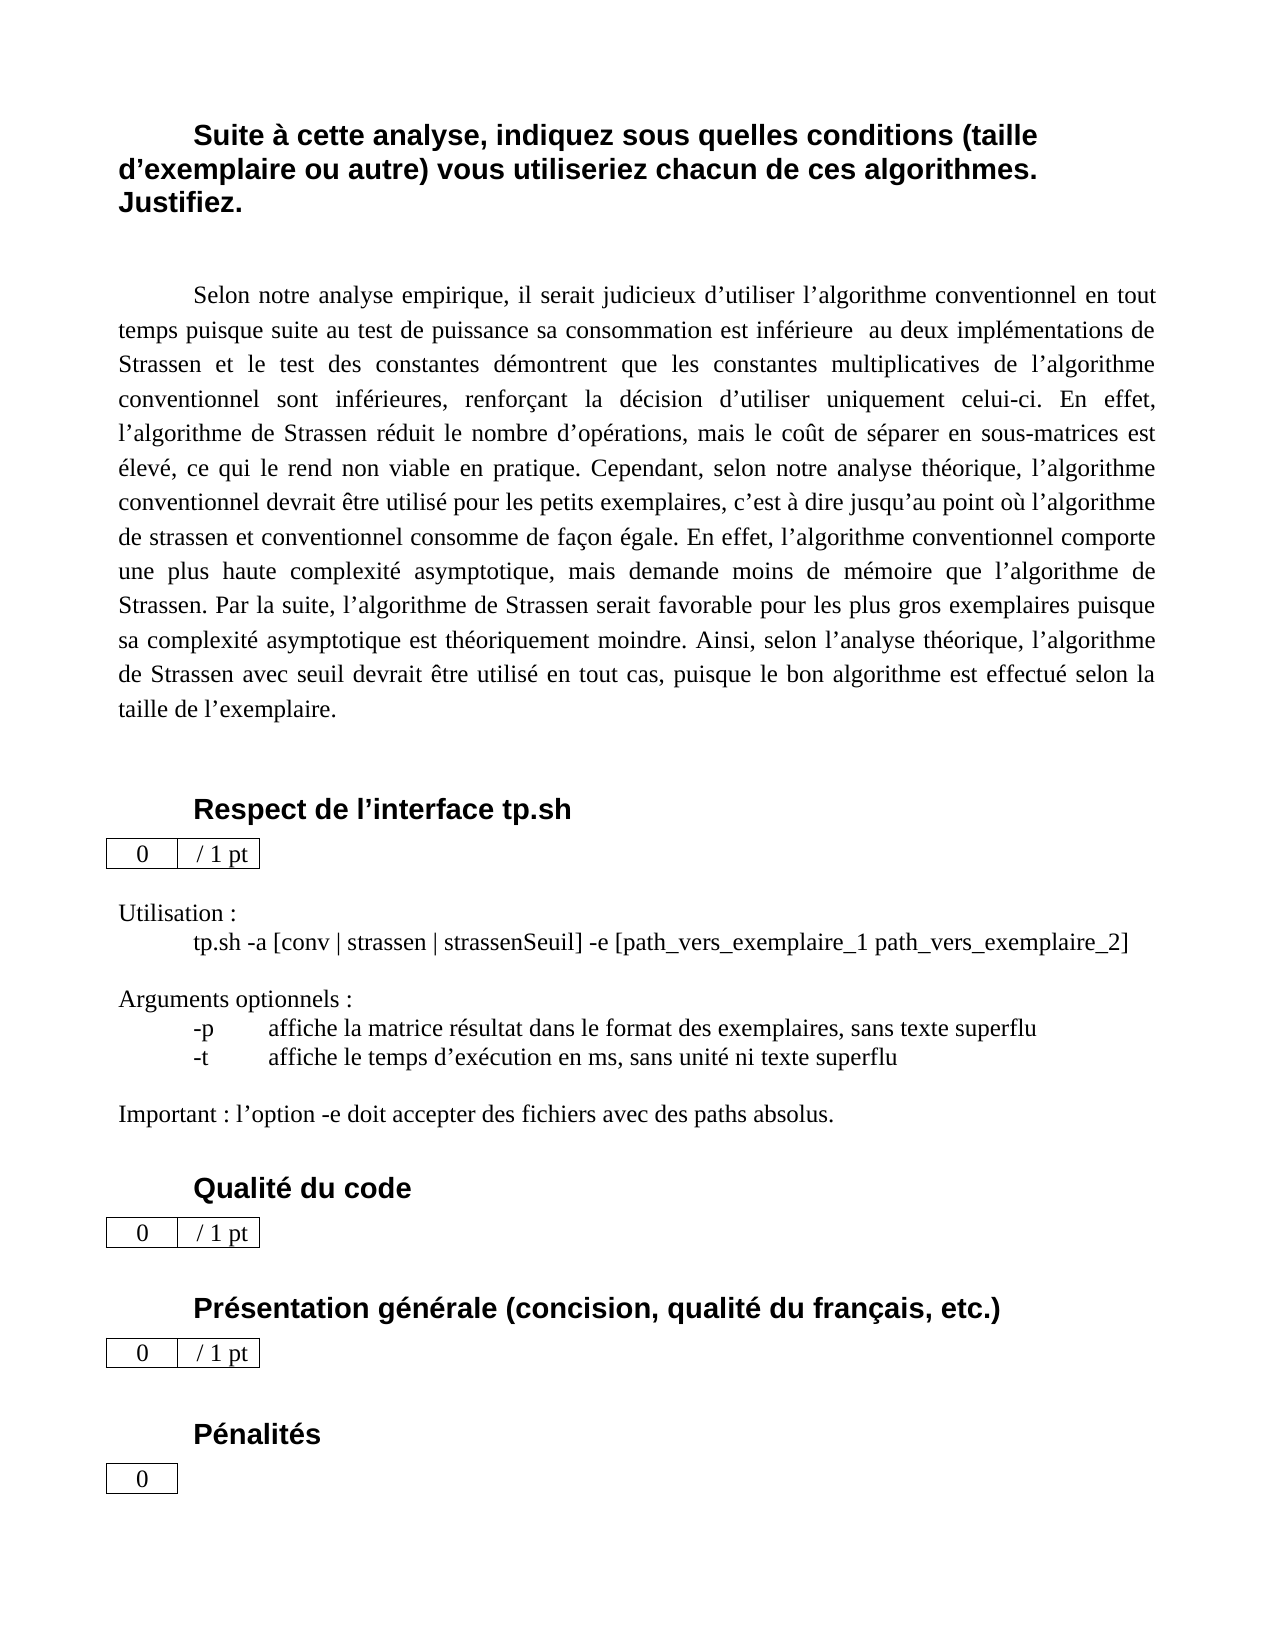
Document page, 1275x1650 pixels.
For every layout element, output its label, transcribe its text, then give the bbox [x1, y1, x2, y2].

text Arguments optionnels : [118, 984, 1157, 1013]
table_header / 1 pt [178, 1339, 259, 1367]
text -t affiche le temps d’exécution en ms, sans unité ni texte superflu [118, 1042, 1157, 1070]
table_header 0 [107, 1339, 177, 1367]
table_header 0 [107, 839, 177, 868]
subtitle Suite à cette analyse, indiquez sous quelles conditions (taille d’exemplaire ou autre) vous utiliseriez chacun de ces algorithmes. Justifiez. [118, 118, 1157, 219]
text tp.sh -a [conv | strassen | strassenSeuil] -e [path_vers_exemplaire_1 path_vers_exemplaire_2] [118, 927, 1157, 955]
text -p affiche la matrice résultat dans le format des exemplaires, sans texte superflu [118, 1013, 1157, 1042]
subtitle Pénalités [118, 1417, 1157, 1451]
text Selon notre analyse empirique, il serait judicieux d’utiliser l’algorithme conventionnel en tout temps puisque suite au test de puissance sa consommation est inférieure au deux implémentations de Strassen et le test des constantes démontrent que les constantes multiplicatives de l’algorithme conventionnel sont inférieures, renforçant la décision d’utiliser uniquement celui-ci. En effet, l’algorithme de Strassen réduit le nombre d’opérations, mais le coût de séparer en sous-matrices est élevé, ce qui le rend non viable en pratique. Cependant, selon notre analyse théorique, l’algorithme conventionnel devrait être utilisé pour les petits exemplaires, c’est à dire jusqu’au point où l’algorithme de strassen et conventionnel consomme de façon égale. En effet, l’algorithme conventionnel comporte une plus haute complexité asymptotique, mais demande moins de mémoire que l’algorithme de Strassen. Par la suite, l’algorithme de Strassen serait favorable pour les plus gros exemplaires puisque sa complexité asymptotique est théoriquement moindre. Ainsi, selon l’analyse théorique, l’algorithme de Strassen avec seuil devrait être utilisé en tout cas, puisque le bon algorithme est effectué selon la taille de l’exemplaire. [118, 280, 1157, 723]
subtitle Qualité du code [118, 1171, 1157, 1205]
text Important : l’option -e doit accepter des fichiers avec des paths absolus. [118, 1099, 1157, 1128]
table_header 0 [107, 1218, 177, 1247]
table_header / 1 pt [178, 1218, 259, 1247]
table_header / 1 pt [178, 839, 259, 868]
text Utilisation : [118, 898, 1157, 927]
table_header 0 [107, 1464, 177, 1493]
subtitle Présentation générale (concision, qualité du français, etc.) [118, 1291, 1157, 1325]
subtitle Respect de l’interface tp.sh [118, 792, 1157, 826]
